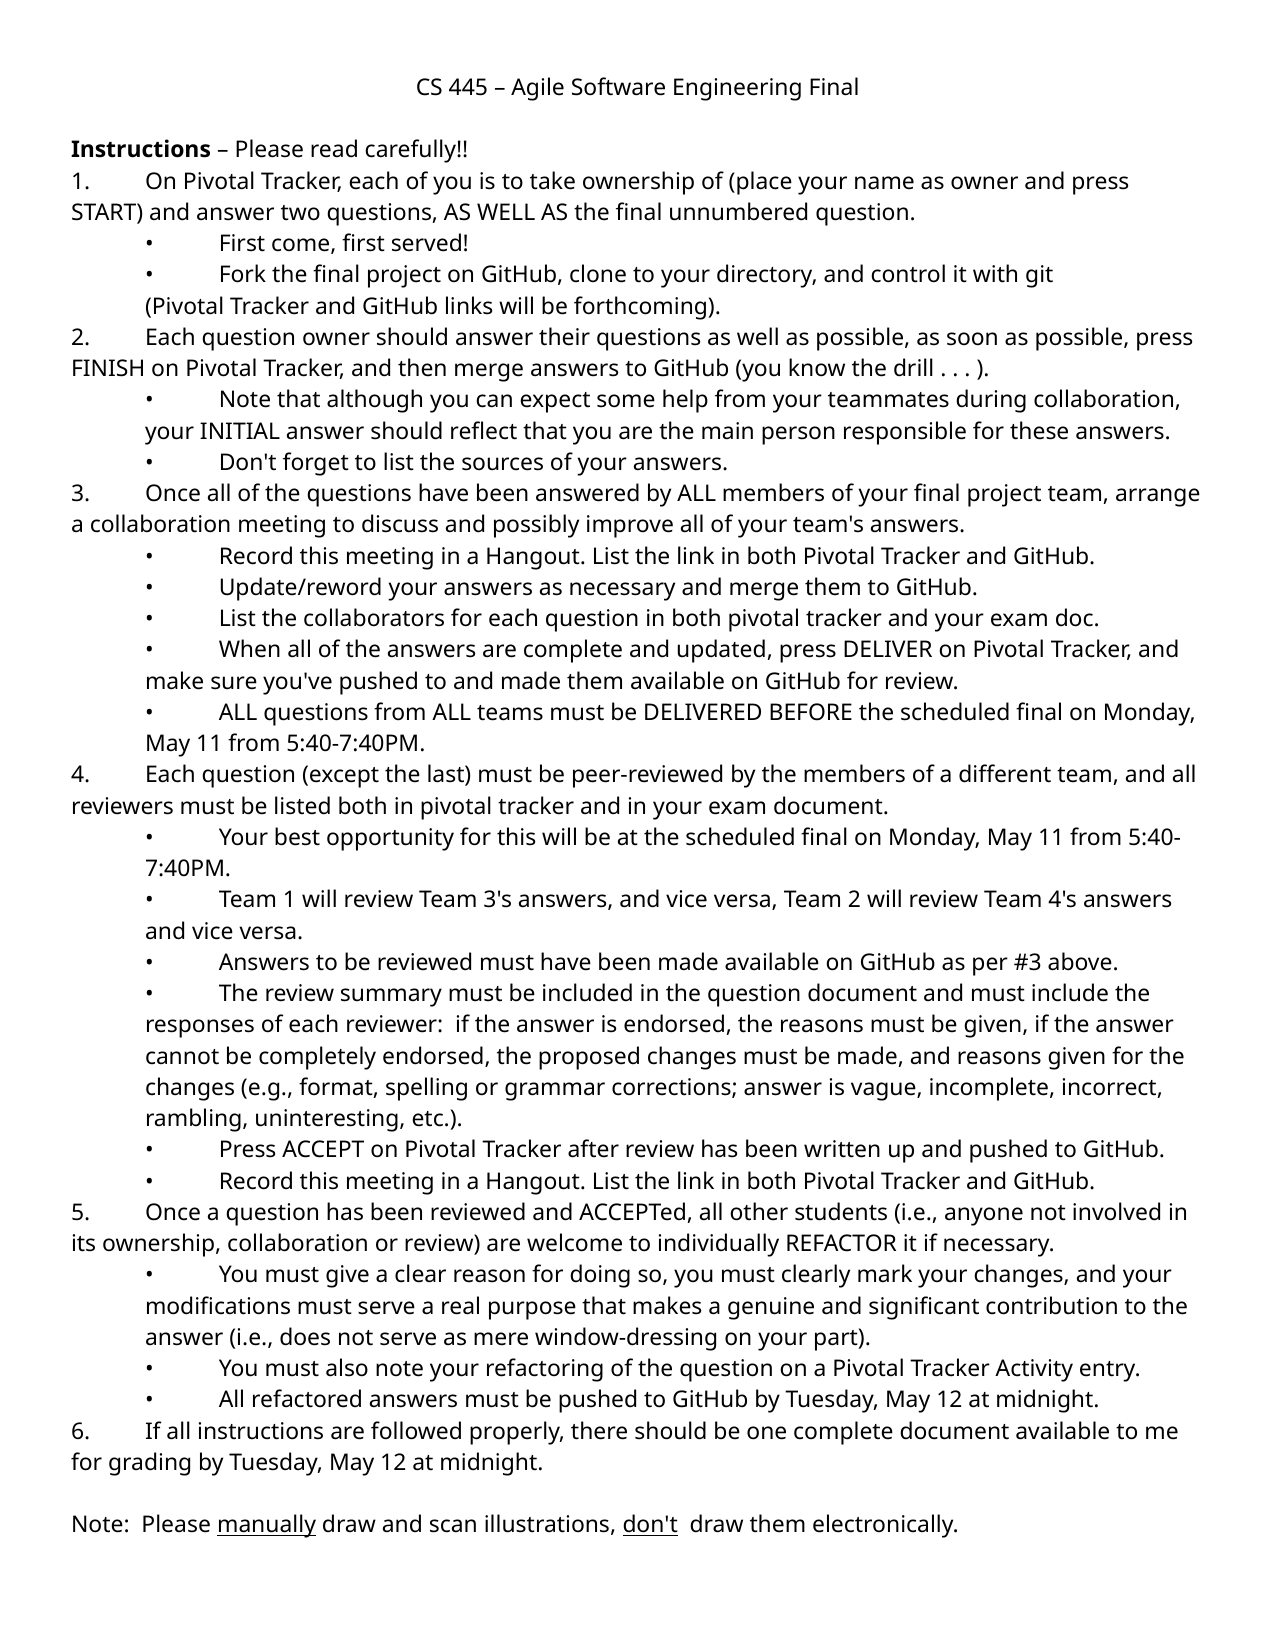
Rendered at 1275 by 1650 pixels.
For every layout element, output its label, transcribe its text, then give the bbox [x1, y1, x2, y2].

text 4. Each question (except the last) must be peer-reviewed by the members of a different team, and all reviewers must be listed both in pivotal tracker and in your exam document. [71, 758, 1204, 821]
text • The review summary must be included in the question document and must include the responses of each reviewer: if the answer is endorsed, the reasons must be given, if the answer cannot be completely endorsed, the proposed changes must be made, and reasons given for the changes (e.g., format, spelling or grammar corrections; answer is vague, incomplete, incorrect, rambling, uninteresting, etc.). [145, 977, 1204, 1133]
text • Team 1 will review Team 3's answers, and vice versa, Team 2 will review Team 4's answers and vice versa. [145, 883, 1204, 946]
text • Fork the final project on GitHub, clone to your directory, and control it with git [145, 258, 1204, 289]
text • List the collaborators for each question in both pivotal tracker and your exam doc. [145, 602, 1204, 633]
text 1. On Pivotal Tracker, each of you is to take ownership of (place your name as owner and press START) and answer two questions, AS WELL AS the final unnumbered question. [71, 164, 1204, 227]
text 5. Once a question has been reviewed and ACCEPTed, all other students (i.e., anyone not involved in its ownership, collaboration or review) are welcome to individually REFACTOR it if necessary. [71, 1196, 1204, 1258]
text • Record this meeting in a Hangout. List the link in both Pivotal Tracker and GitHub. [145, 539, 1204, 571]
text • ALL questions from ALL teams must be DELIVERED BEFORE the scheduled final on Monday, May 11 from 5:40-7:40PM. [145, 696, 1204, 758]
text (Pivotal Tracker and GitHub links will be forthcoming). [145, 289, 1204, 321]
text • Answers to be reviewed must have been made available on GitHub as per #3 above. [145, 946, 1204, 977]
text • All refactored answers must be pushed to GitHub by Tuesday, May 12 at midnight. [145, 1383, 1204, 1414]
text • Record this meeting in a Hangout. List the link in both Pivotal Tracker and GitHub. [145, 1164, 1204, 1196]
text • Press ACCEPT on Pivotal Tracker after review has been written up and pushed to GitHub. [145, 1133, 1204, 1164]
text • Note that although you can expect some help from your teammates during collaboration, your INITIAL answer should reflect that you are the main person responsible for these answers. [145, 383, 1204, 446]
text • Don't forget to list the sources of your answers. [145, 446, 1204, 477]
text • You must give a clear reason for doing so, you must clearly mark your changes, and your modifications must serve a real purpose that makes a genuine and significant contribution to the answer (i.e., does not serve as mere window-dressing on your part). [145, 1258, 1204, 1352]
text 2. Each question owner should answer their questions as well as possible, as soon as possible, press FINISH on Pivotal Tracker, and then merge answers to GitHub (you know the drill . . . ). [71, 321, 1204, 383]
text • When all of the answers are complete and updated, press DELIVER on Pivotal Tracker, and make sure you've pushed to and made them available on GitHub for review. [145, 633, 1204, 696]
text • You must also note your refactoring of the question on a Pivotal Tracker Activity entry. [145, 1352, 1204, 1383]
text CS 445 – Agile Software Engineering Final [71, 71, 1204, 102]
text • Your best opportunity for this will be at the scheduled final on Monday, May 11 from 5:40-7:40PM. [145, 821, 1204, 883]
text • First come, first served! [145, 227, 1204, 258]
text • Update/reword your answers as necessary and merge them to GitHub. [145, 571, 1204, 602]
text 6. If all instructions are followed properly, there should be one complete document available to me for grading by Tuesday, May 12 at midnight. [71, 1414, 1204, 1477]
text 3. Once all of the questions have been answered by ALL members of your final project team, arrange a collaboration meeting to discuss and possibly improve all of your team's answers. [71, 477, 1204, 539]
text Instructions – Please read carefully!! [71, 133, 1204, 164]
text Note: Please manually draw and scan illustrations, don't draw them electronically. [71, 1508, 1204, 1539]
